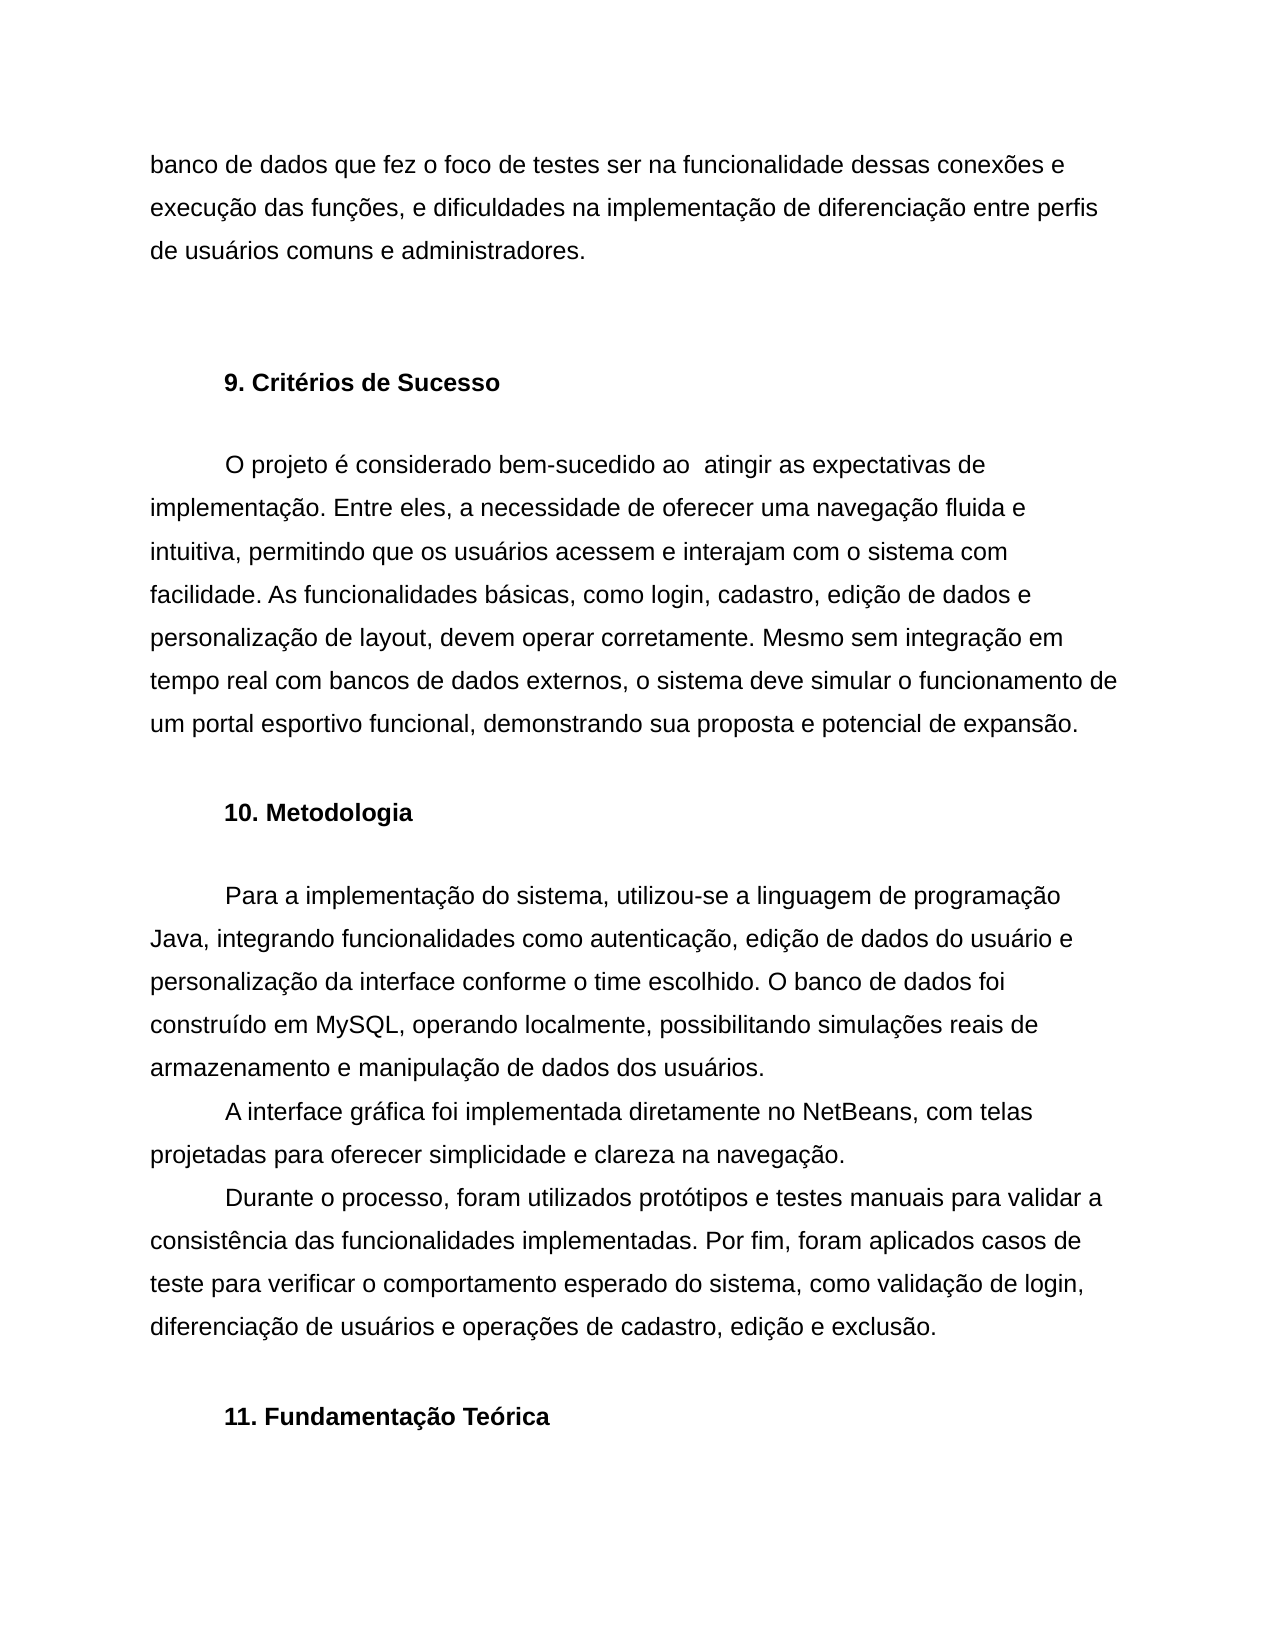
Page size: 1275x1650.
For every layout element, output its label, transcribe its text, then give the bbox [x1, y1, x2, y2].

text banco de dados que fez o foco de testes ser na funcionalidade dessas conexões e execução das funções, e dificuldades na implementação de diferenciação entre perfis de usuários comuns e administradores. [150, 150, 1125, 265]
text O projeto é considerado bem-sucedido ao atingir as expectativas de implementação. Entre eles, a necessidade de oferecer uma navegação fluida e intuitiva, permitindo que os usuários acessem e interajam com o sistema com facilidade. As funcionalidades básicas, como login, cadastro, edição de dados e personalização de layout, devem operar corretamente. Mesmo sem integração em tempo real com bancos de dados externos, o sistema deve simular o funcionamento de um portal esportivo funcional, demonstrando sua proposta e potencial de expansão. [150, 450, 1125, 738]
text Durante o processo, foram utilizados protótipos e testes manuais para validar a consistência das funcionalidades implementadas. Por fim, foram aplicados casos de teste para verificar o comportamento esperado do sistema, como validação de login, diferenciação de usuários e operações de cadastro, edição e exclusão. [150, 1183, 1125, 1341]
text Para a implementação do sistema, utilizou-se a linguagem de programação Java, integrando funcionalidades como autenticação, edição de dados do usuário e personalização da interface conforme o time escolhido. O banco de dados foi construído em MySQL, operando localmente, possibilitando simulações reais de armazenamento e manipulação de dados dos usuários. [150, 881, 1125, 1082]
text 9. Critérios de Sucesso [150, 368, 1011, 396]
text 10. Metodologia [150, 798, 1011, 827]
text 11. Fundamentação Teórica [150, 1402, 1011, 1430]
text A interface gráfica foi implementada diretamente no NetBeans, com telas projetadas para oferecer simplicidade e clareza na navegação. [150, 1097, 1125, 1168]
